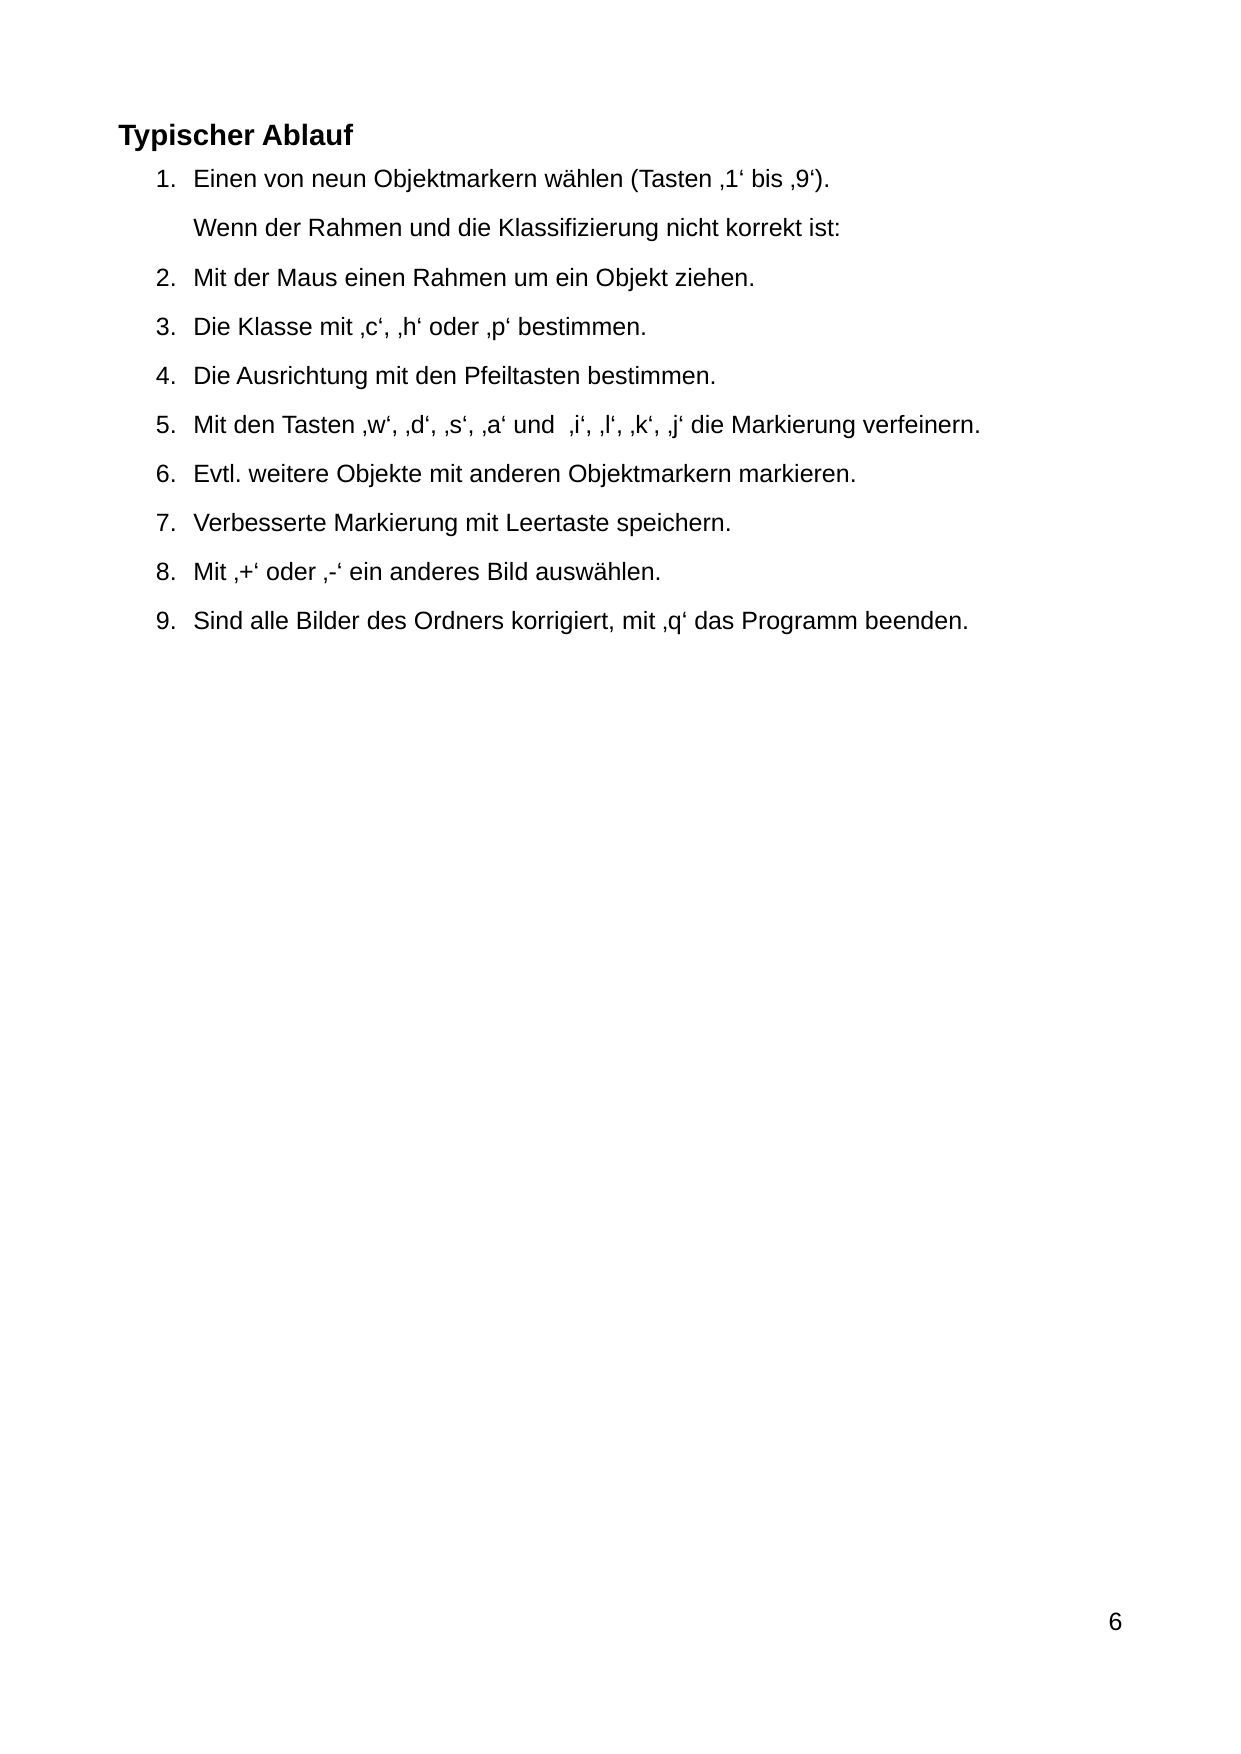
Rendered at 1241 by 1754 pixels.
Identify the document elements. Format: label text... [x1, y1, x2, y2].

subtitle Typischer Ablauf [118, 118, 1122, 152]
list Sind alle Bilder des Ordners korrigiert, mit ‚q‘ das Programm beenden. [156, 606, 1122, 635]
list Die Ausrichtung mit den Pfeiltasten bestimmen. [156, 361, 1122, 389]
list Mit der Maus einen Rahmen um ein Objekt ziehen. [156, 262, 1122, 291]
list Verbesserte Markierung mit Leertaste speichern. [156, 508, 1122, 537]
list Evtl. weitere Objekte mit anderen Objektmarkern markieren. [156, 459, 1122, 487]
list Die Klasse mit ‚c‘, ‚h‘ oder ‚p‘ bestimmen. [156, 312, 1122, 340]
list Einen von neun Objektmarkern wählen (Tasten ‚1‘ bis ‚9‘). [156, 164, 1122, 193]
list Mit den Tasten ‚w‘, ‚d‘, ‚s‘, ‚a‘ und ‚i‘, ‚l‘, ‚k‘, ‚j‘ die Markierung verfeinern. [156, 410, 1122, 438]
list Wenn der Rahmen und die Klassifizierung nicht korrekt ist: [156, 213, 1122, 242]
list Mit ‚+‘ oder ‚-‘ ein anderes Bild auswählen. [156, 557, 1122, 586]
